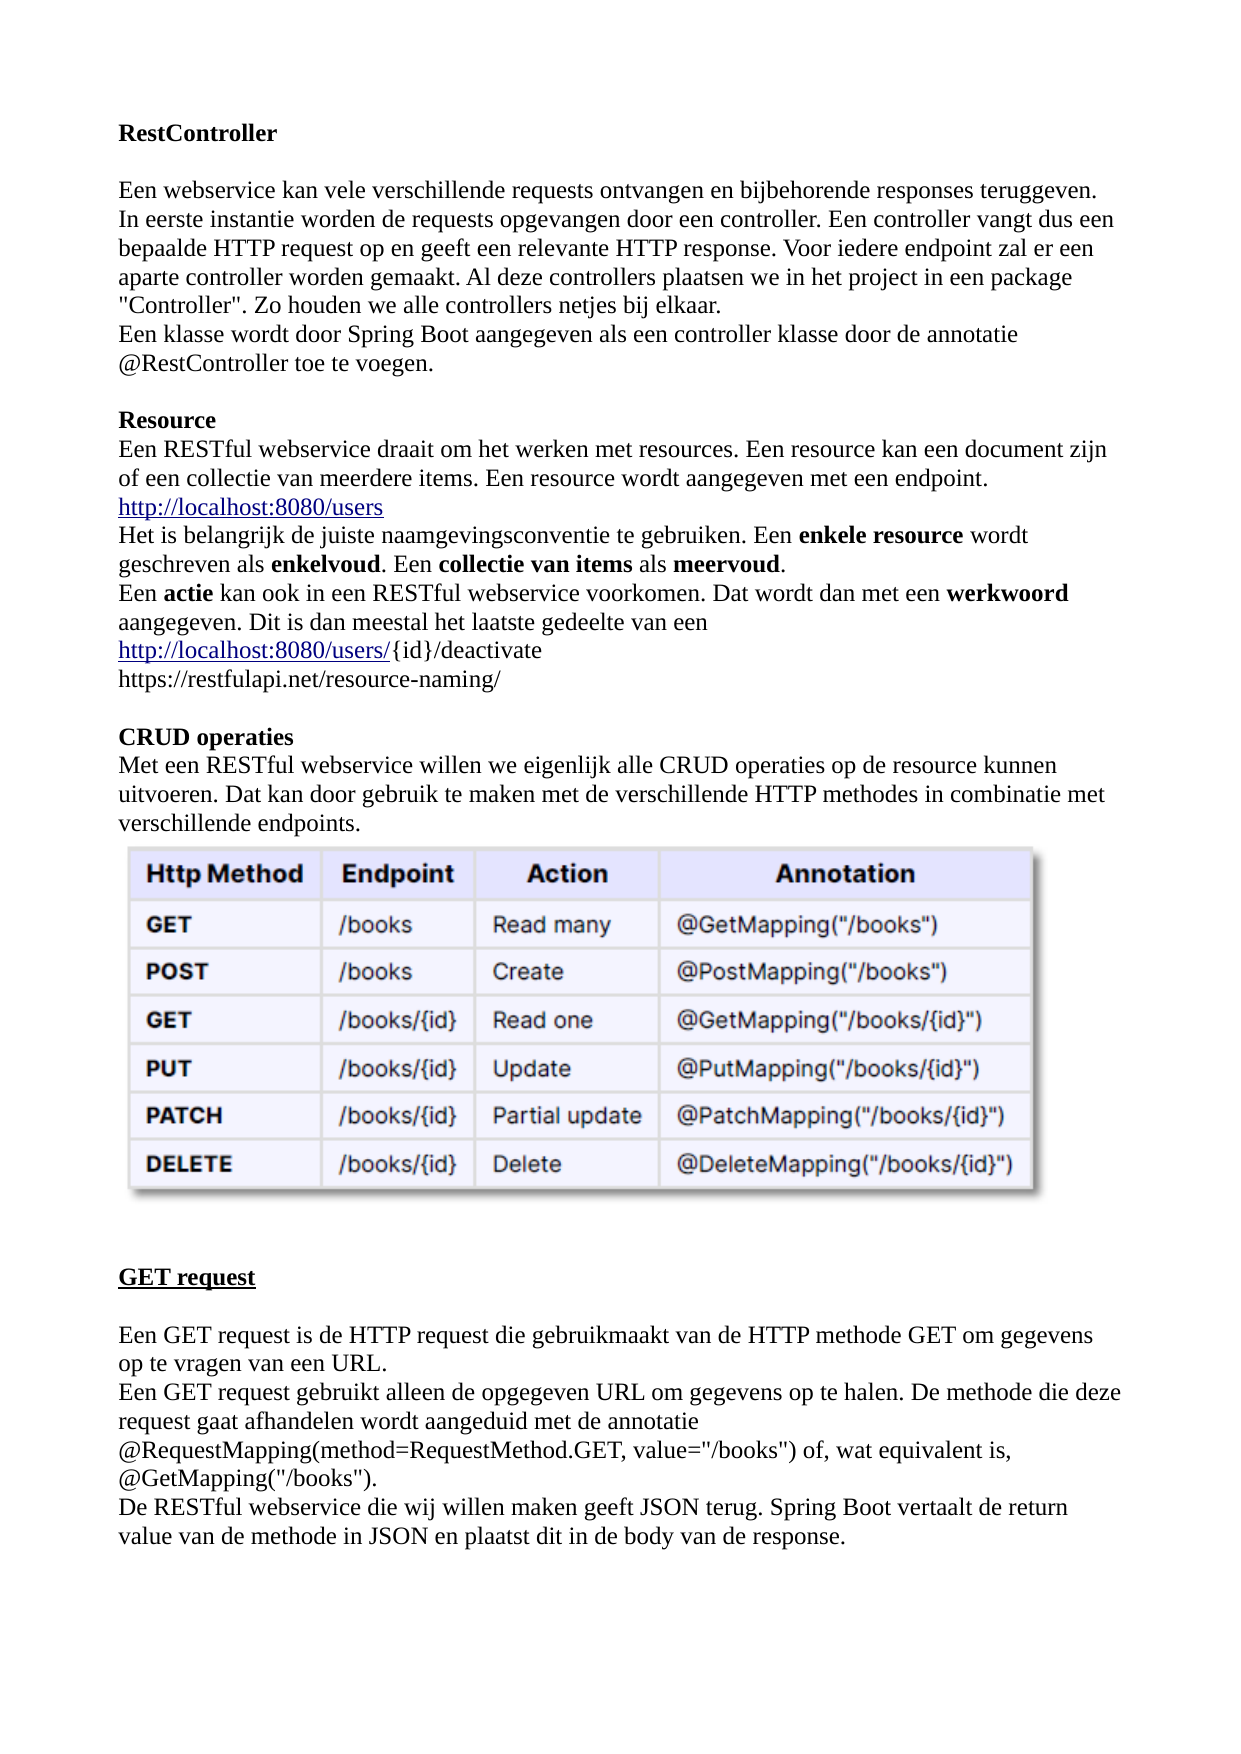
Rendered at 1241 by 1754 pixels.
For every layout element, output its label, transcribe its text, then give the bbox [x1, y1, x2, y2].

text Een webservice kan vele verschillende requests ontvangen en bijbehorende responses teruggeven. In eerste instantie worden de requests opgevangen door een controller. Een controller vangt dus een bepaalde HTTP request op en geeft een relevante HTTP response. Voor iedere endpoint zal er een aparte controller worden gemaakt. Al deze controllers plaatsen we in het project in een package "Controller". Zo houden we alle controllers netjes bij elkaar. [118, 176, 1122, 319]
text https://restfulapi.net/resource-naming/ [118, 664, 1122, 693]
text GET request [118, 1262, 1122, 1291]
picture [120, 842, 1049, 1205]
text Met een RESTful webservice willen we eigenlijk alle CRUD operaties op de resource kunnen uitvoeren. Dat kan door gebruik te maken met de verschillende HTTP methodes in combinatie met verschillende endpoints. [118, 751, 1122, 837]
text Het is belangrijk de juiste naamgevingsconventie te gebruiken. Een enkele resource wordt geschreven als enkelvoud. Een collectie van items als meervoud. [118, 521, 1122, 578]
text De RESTful webservice die wij willen maken geeft JSON terug. Spring Boot vertaalt de return value van de methode in JSON en plaatst dit in de body van de response. [118, 1492, 1122, 1550]
text Resource [118, 406, 1122, 434]
text Een klasse wordt door Spring Boot aangegeven als een controller klasse door de annotatie @RestController toe te voegen. [118, 319, 1122, 377]
text Een RESTful webservice draait om het werken met resources. Een resource kan een document zijn of een collectie van meerdere items. Een resource wordt aangegeven met een endpoint. [118, 434, 1122, 492]
text CRUD operaties [118, 722, 1122, 751]
text http://localhost:8080/users [118, 492, 1122, 521]
text Een GET request gebruikt alleen de opgegeven URL om gegevens op te halen. De methode die deze request gaat afhandelen wordt aangeduid met de annotatie @RequestMapping(method=RequestMethod.GET, value="/books") of, wat equivalent is, @GetMapping("/books"). [118, 1377, 1122, 1492]
text Een actie kan ook in een RESTful webservice voorkomen. Dat wordt dan met een werkwoord aangegeven. Dit is dan meestal het laatste gedeelte van een [118, 578, 1122, 636]
text Een GET request is de HTTP request die gebruikmaakt van de HTTP methode GET om gegevens op te vragen van een URL. [118, 1320, 1122, 1377]
text http://localhost:8080/users/{id}/deactivate [118, 636, 1122, 664]
text RestController [118, 118, 1122, 147]
